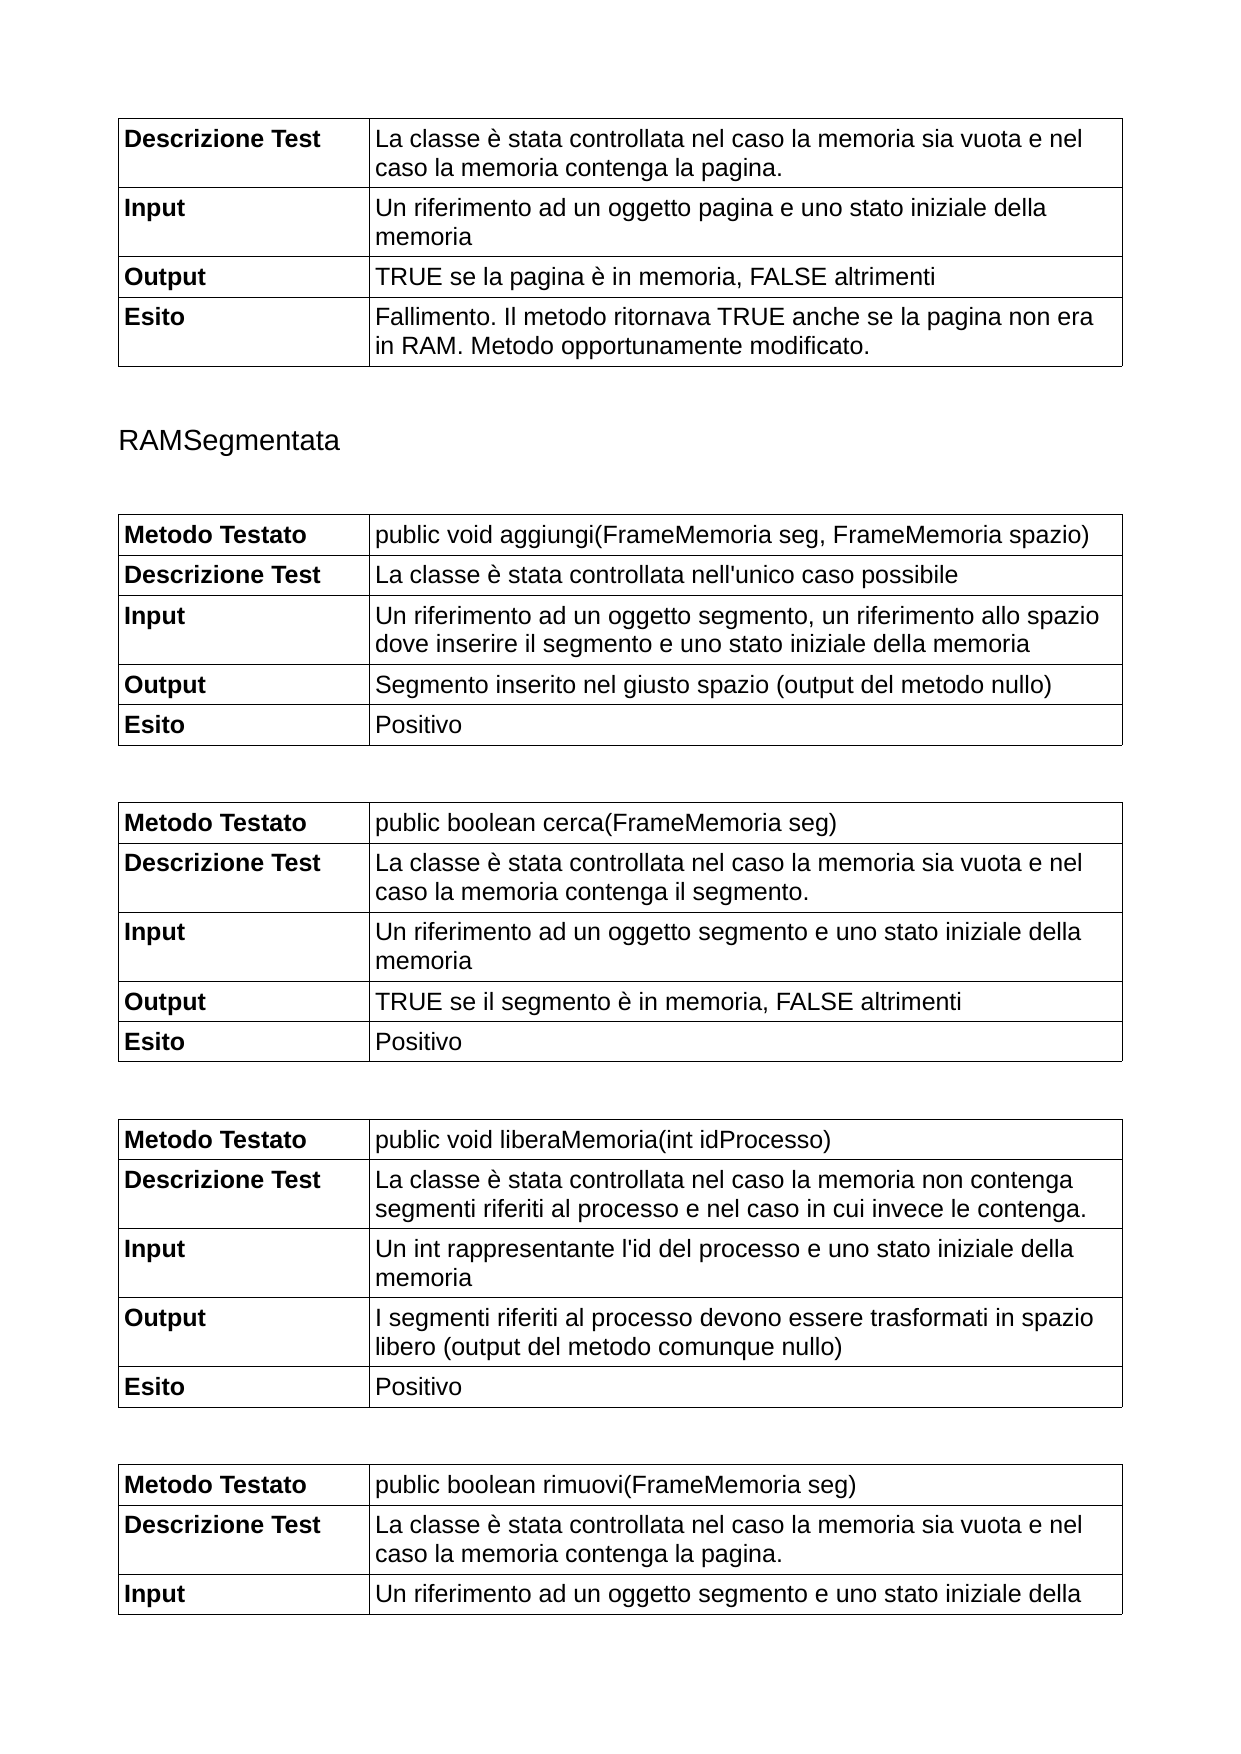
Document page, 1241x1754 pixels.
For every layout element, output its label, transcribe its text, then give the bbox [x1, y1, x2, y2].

table_cell Input [119, 1229, 369, 1297]
table_cell Positivo [370, 1022, 1122, 1061]
table_cell Fallimento. Il metodo ritornava TRUE anche se la pagina non era in RAM. Metodo opportunamente modificato. [370, 298, 1122, 366]
table_cell La classe è stata controllata nel caso la memoria non contenga segmenti riferiti al processo e nel caso in cui invece le contenga. [370, 1160, 1122, 1228]
table_cell TRUE se la pagina è in memoria, FALSE altrimenti [370, 257, 1122, 297]
table_cell Input [119, 596, 369, 664]
table_cell Output [119, 665, 369, 704]
table_cell Input [119, 1575, 369, 1614]
table_cell Esito [119, 298, 369, 366]
table_cell Output [119, 982, 369, 1021]
table_cell Output [119, 257, 369, 297]
table_cell La classe è stata controllata nel caso la memoria sia vuota e nel caso la memoria contenga il segmento. [370, 844, 1122, 912]
table_cell Descrizione Test [119, 556, 369, 595]
table_cell Output [119, 1298, 369, 1366]
table_header Metodo Testato [119, 515, 369, 554]
table_cell La classe è stata controllata nel caso la memoria sia vuota e nel caso la memoria contenga la pagina. [370, 119, 1122, 187]
table_cell Un riferimento ad un oggetto segmento, un riferimento allo spazio dove inserire il segmento e uno stato iniziale della memoria [370, 596, 1122, 664]
table_cell Un riferimento ad un oggetto pagina e uno stato iniziale della memoria [370, 188, 1122, 256]
table_cell Descrizione Test [119, 1506, 369, 1574]
table_cell Segmento inserito nel giusto spazio (output del metodo nullo) [370, 665, 1122, 704]
table_header Metodo Testato [119, 803, 369, 842]
table_cell TRUE se il segmento è in memoria, FALSE altrimenti [370, 982, 1122, 1021]
table_cell Descrizione Test [119, 844, 369, 912]
table_cell Input [119, 188, 369, 256]
table_cell Positivo [370, 705, 1122, 744]
table_header Metodo Testato [119, 1465, 369, 1504]
table_cell Esito [119, 1022, 369, 1061]
table_cell Esito [119, 705, 369, 744]
table_cell Esito [119, 1367, 369, 1407]
table_cell Descrizione Test [119, 1160, 369, 1228]
table_header public void liberaMemoria(int idProcesso) [370, 1120, 1122, 1159]
table_header public void aggiungi(FrameMemoria seg, FrameMemoria spazio) [370, 515, 1122, 554]
table_cell Un riferimento ad un oggetto segmento e uno stato iniziale della [370, 1575, 1122, 1614]
table_cell Positivo [370, 1367, 1122, 1407]
table_cell Un int rappresentante l'id del processo e uno stato iniziale della memoria [370, 1229, 1122, 1297]
table_cell I segmenti riferiti al processo devono essere trasformati in spazio libero (output del metodo comunque nullo) [370, 1298, 1122, 1366]
table_cell La classe è stata controllata nel caso la memoria sia vuota e nel caso la memoria contenga la pagina. [370, 1506, 1122, 1574]
table_cell Descrizione Test [119, 119, 369, 187]
text RAMSegmentata [118, 423, 1122, 457]
table_header Metodo Testato [119, 1120, 369, 1159]
table_cell Input [119, 913, 369, 981]
table_cell Un riferimento ad un oggetto segmento e uno stato iniziale della memoria [370, 913, 1122, 981]
table_header public boolean cerca(FrameMemoria seg) [370, 803, 1122, 842]
table_cell La classe è stata controllata nell'unico caso possibile [370, 556, 1122, 595]
table_header public boolean rimuovi(FrameMemoria seg) [370, 1465, 1122, 1504]
